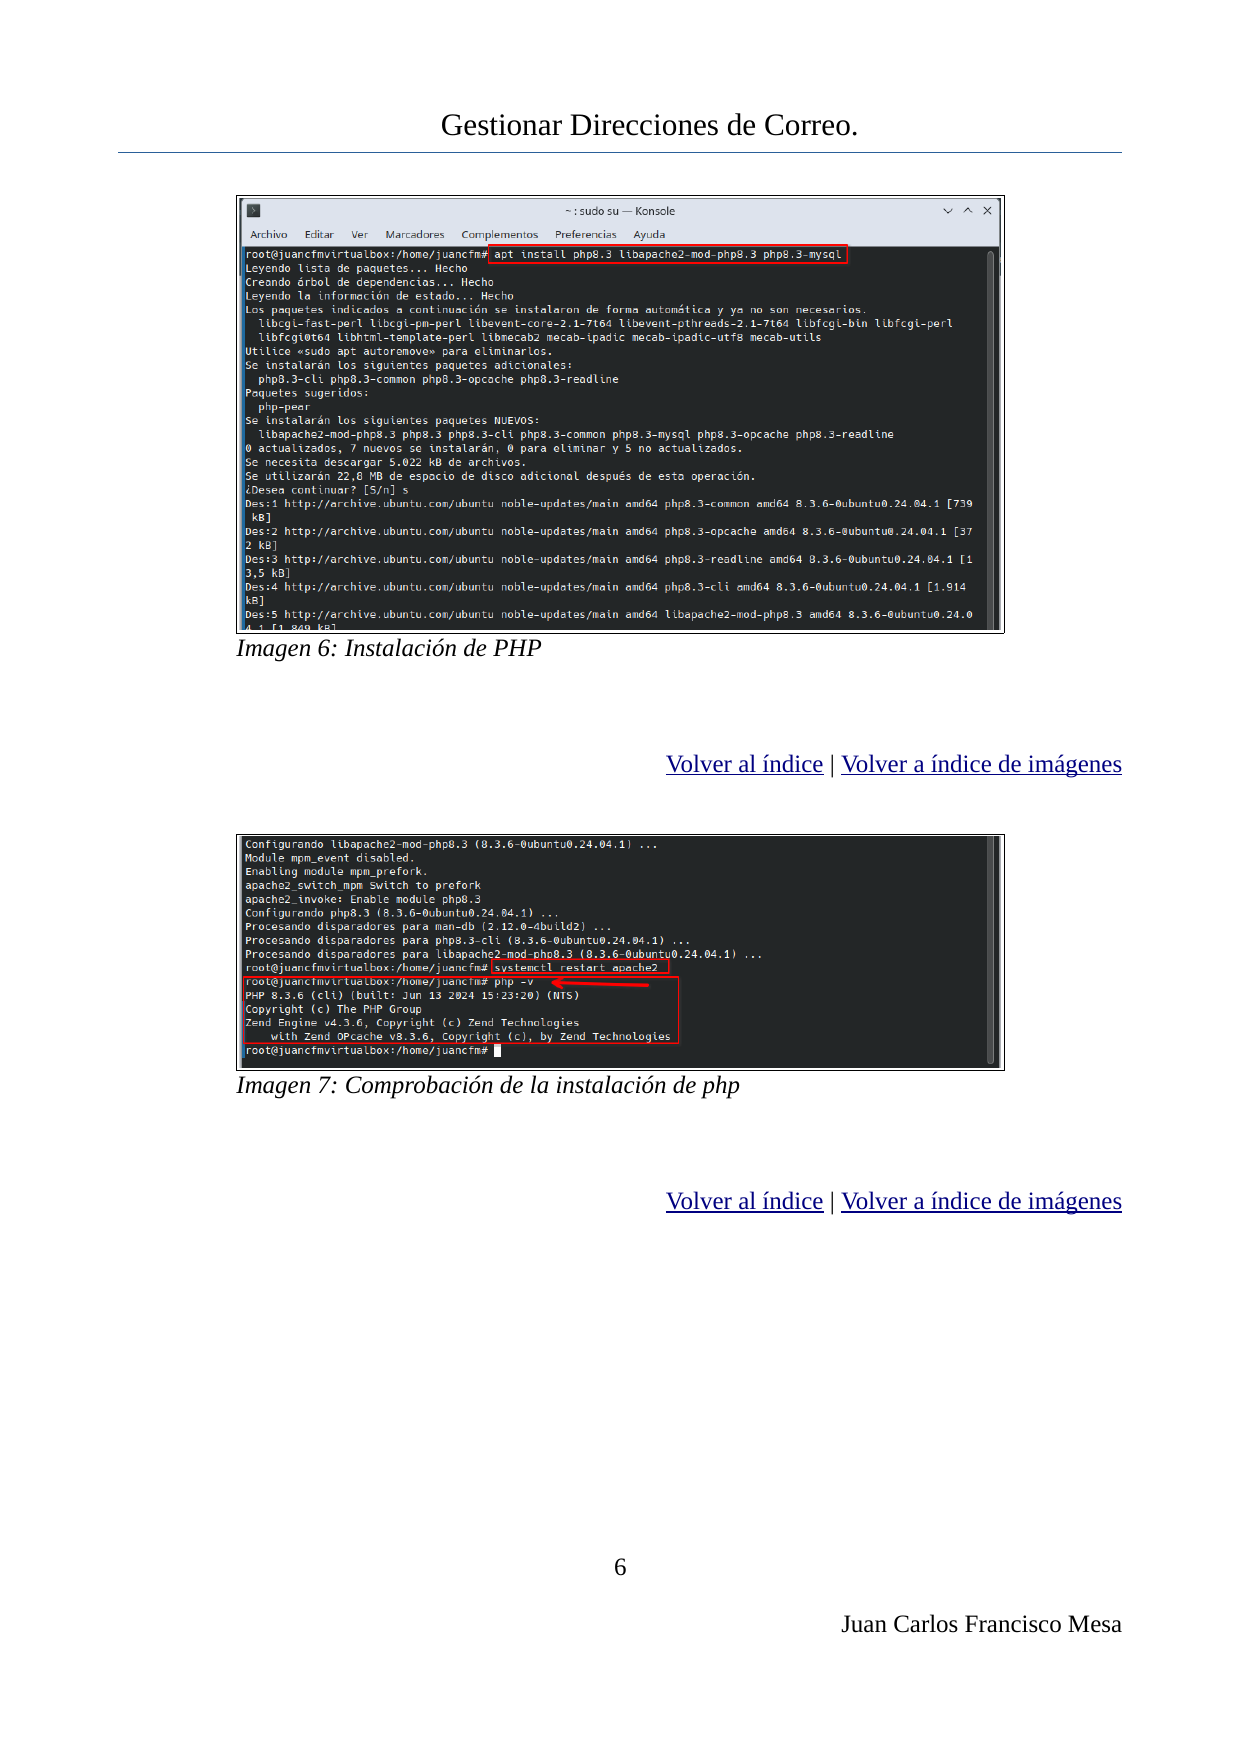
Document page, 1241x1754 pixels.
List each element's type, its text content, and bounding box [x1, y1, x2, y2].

text [237, 196, 1004, 633]
picture [239, 836, 1001, 1068]
text Volver al índice | Volver a índice de imágenes [118, 1186, 1122, 1215]
text [237, 835, 1004, 1070]
text Volver al índice | Volver a índice de imágenes [118, 749, 1122, 777]
picture [239, 198, 1001, 630]
text Imagen 6: Instalación de PHP [236, 634, 1004, 662]
text Imagen 7: Comprobación de la instalación de php [236, 1071, 1004, 1099]
